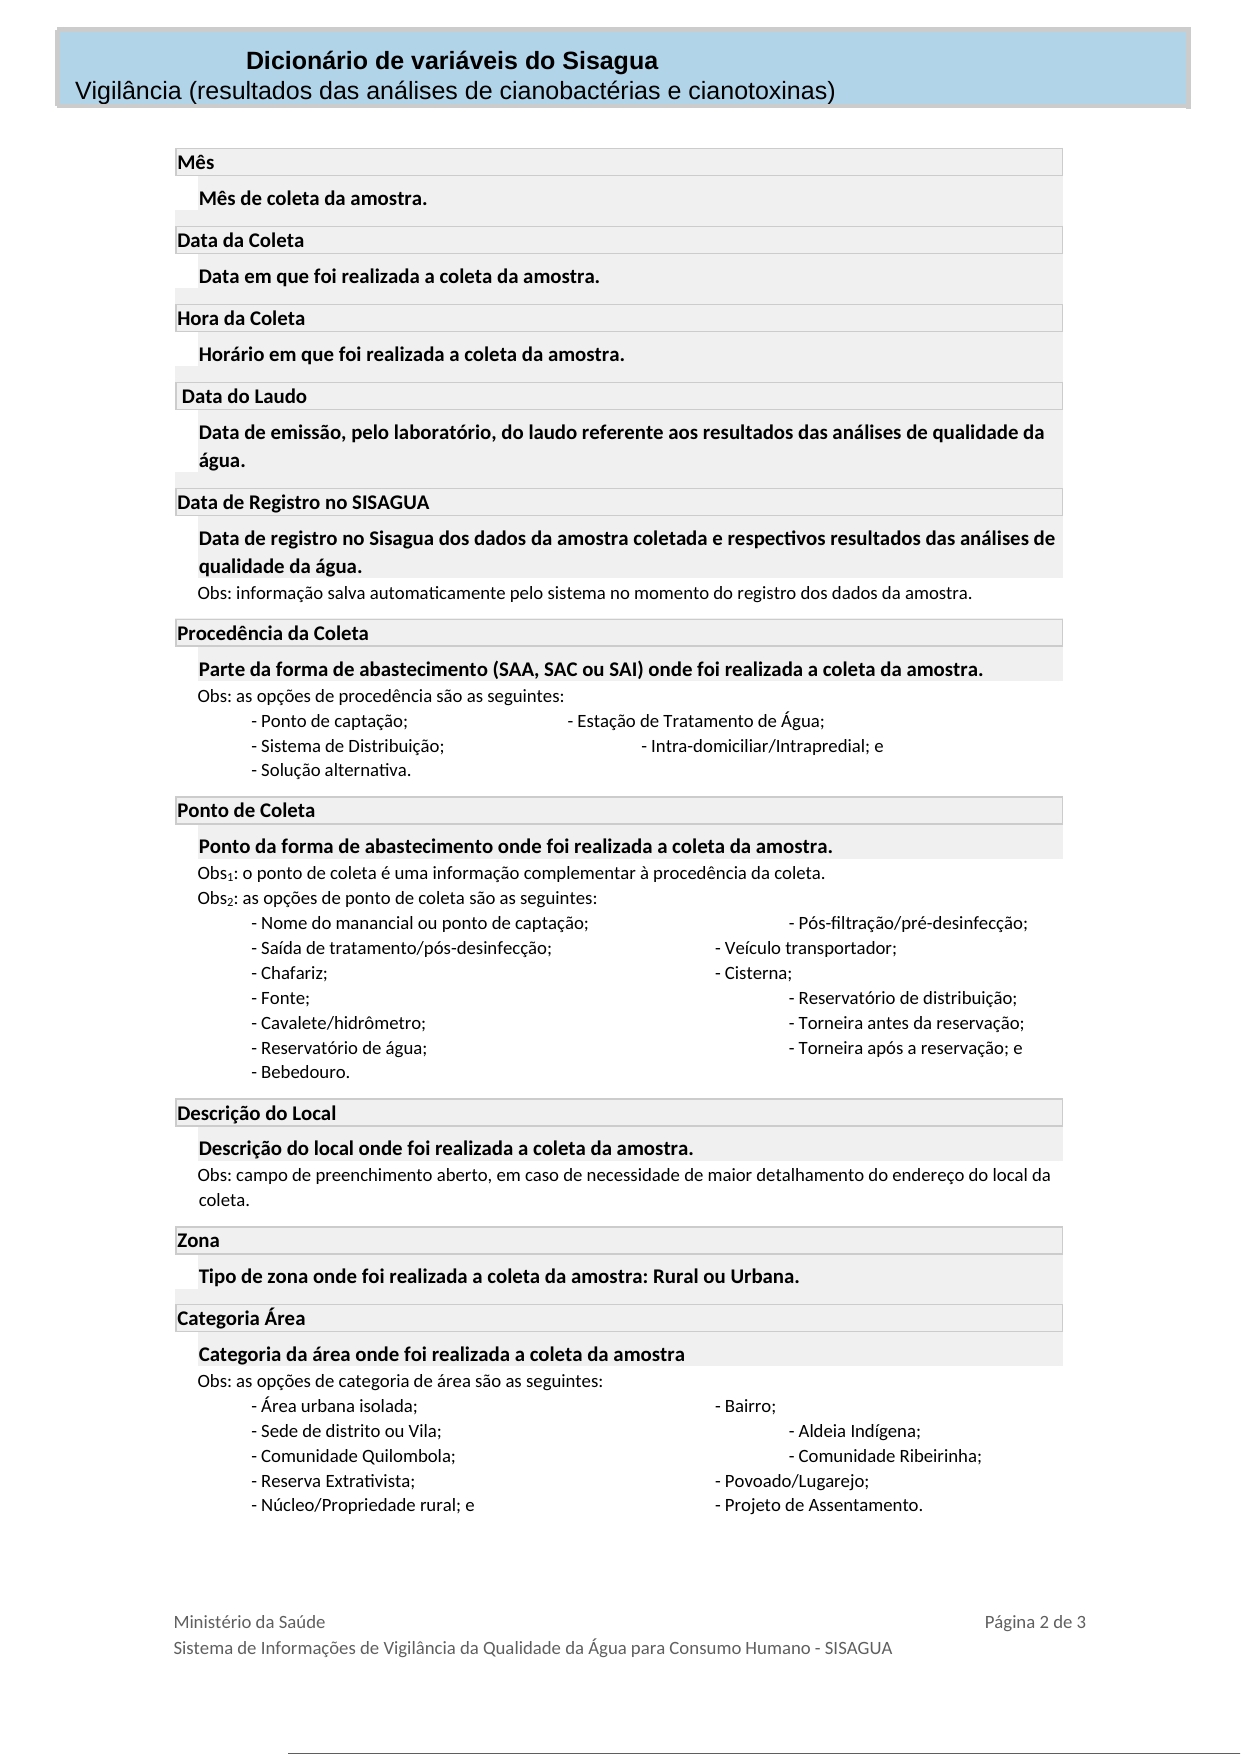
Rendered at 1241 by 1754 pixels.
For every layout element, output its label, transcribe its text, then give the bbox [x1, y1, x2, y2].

text - Sede de distrito ou Vila; - Aldeia Indígena; [198, 1419, 1064, 1442]
subtitle Hora da Coleta [177, 305, 1062, 331]
subtitle Ponto de Coleta [177, 798, 1062, 823]
text - Área urbana isolada; - Bairro; [198, 1394, 1064, 1417]
text Obs: informação salva automaticamente pelo sistema no momento do registro dos dados da amostra. [197, 581, 1064, 604]
subtitle Descrição do Local [177, 1100, 1062, 1125]
subtitle Categoria da área onde foi realizada a coleta da amostra [198, 1341, 1063, 1366]
text - Solução alternativa. [198, 759, 1064, 782]
subtitle Mês de coleta da amostra. [198, 185, 1063, 210]
subtitle Procedência da Coleta [177, 620, 1062, 645]
subtitle Descrição do local onde foi realizada a coleta da amostra. [198, 1135, 1063, 1161]
text - Núcleo/Propriedade rural; e - Projeto de Assentamento. [198, 1494, 1064, 1517]
subtitle Data de emissão, pelo laboratório, do laudo referente aos resultados das análises de qualidade da água. [198, 419, 1063, 472]
subtitle Zona [177, 1228, 1062, 1253]
text Obs2: as opções de ponto de coleta são as seguintes: [197, 886, 1064, 909]
text - Fonte; - Reservatório de distribuição; [198, 986, 1064, 1009]
subtitle Data de registro no Sisagua dos dados da amostra coletada e respectivos resultados das análises de qualidade da água. [198, 525, 1063, 578]
text - Reservatório de água; - Torneira após a reservação; e [198, 1036, 1064, 1059]
subtitle Categoria Área [177, 1305, 1062, 1331]
text Obs: as opções de categoria de área são as seguintes: [197, 1369, 1064, 1392]
text Obs: as opções de procedência são as seguintes: [197, 684, 1064, 707]
text - Reserva Extrativista; - Povoado/Lugarejo; [198, 1469, 1064, 1492]
text Obs1: o ponto de coleta é uma informação complementar à procedência da coleta. [197, 862, 1064, 884]
subtitle Horário em que foi realizada a coleta da amostra. [198, 341, 1063, 366]
subtitle Data em que foi realizada a coleta da amostra. [198, 263, 1063, 288]
subtitle Ponto da forma de abastecimento onde foi realizada a coleta da amostra. [198, 833, 1063, 859]
text - Nome do manancial ou ponto de captação; - Pós-filtração/pré-desinfecção; [198, 911, 1064, 934]
text - Chafariz; - Cisterna; [198, 961, 1064, 984]
subtitle Data do Laudo [177, 383, 1062, 409]
text - Comunidade Quilombola; - Comunidade Ribeirinha; [198, 1444, 1064, 1467]
subtitle Tipo de zona onde foi realizada a coleta da amostra: Rural ou Urbana. [198, 1263, 1063, 1289]
subtitle Parte da forma de abastecimento (SAA, SAC ou SAI) onde foi realizada a coleta da amostra. [198, 656, 1063, 681]
text - Saída de tratamento/pós-desinfecção; - Veículo transportador; [198, 936, 1064, 959]
text - Bebedouro. [198, 1061, 1064, 1084]
text Obs: campo de preenchimento aberto, em caso de necessidade de maior detalhamento do endereço do local da coleta. [197, 1164, 1064, 1211]
text - Sistema de Distribuição; - Intra-domiciliar/Intrapredial; e [198, 734, 1064, 757]
text - Ponto de captação; - Estação de Tratamento de Água; [198, 709, 1064, 732]
text - Cavalete/hidrômetro; - Torneira antes da reservação; [198, 1011, 1064, 1034]
subtitle Data de Registro no SISAGUA [177, 489, 1062, 515]
subtitle Data da Coleta [177, 227, 1062, 253]
subtitle Mês [177, 149, 1062, 175]
